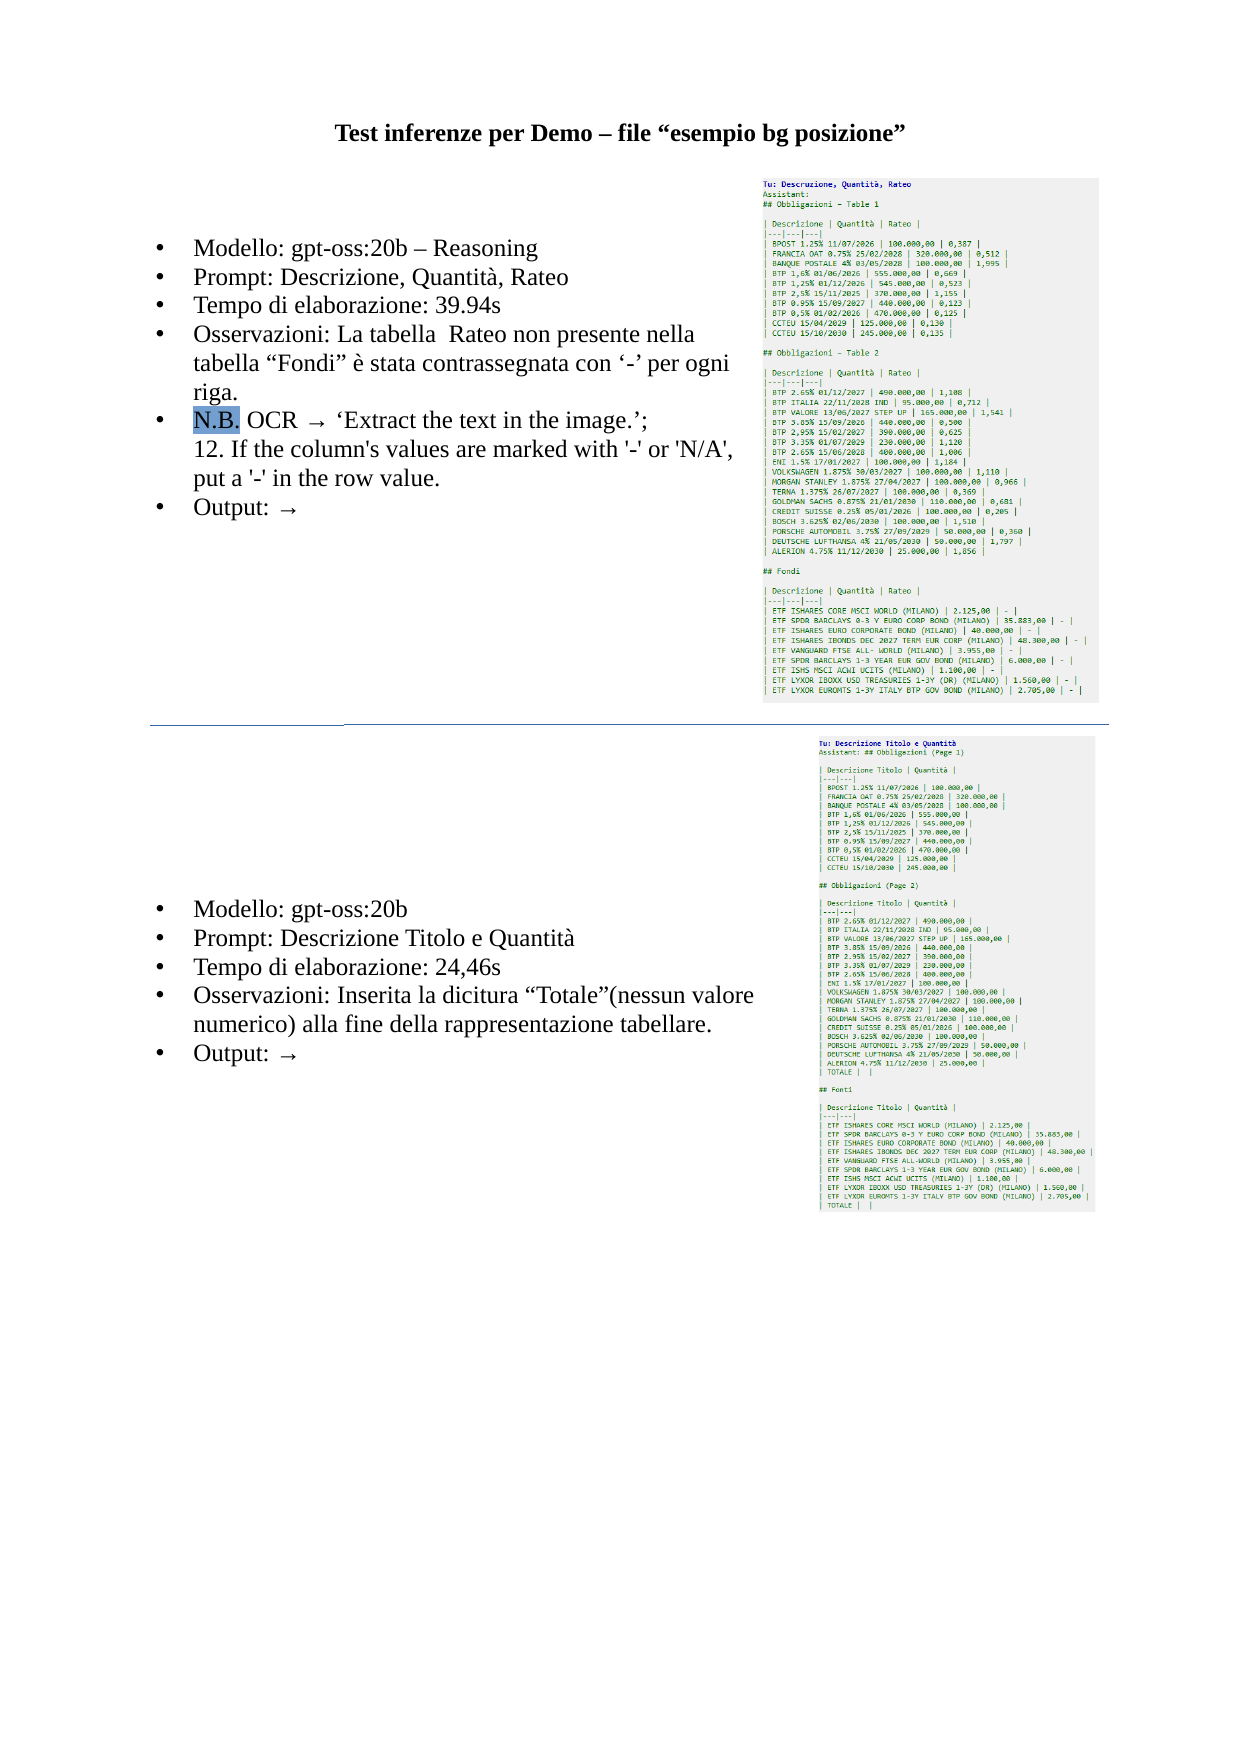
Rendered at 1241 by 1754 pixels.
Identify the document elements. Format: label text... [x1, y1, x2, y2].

list Osservazioni: Inserita la dicitura “Totale”(nessun valore numerico) alla fine della rappresentazione tabellare. [156, 981, 818, 1038]
list [1096, 923, 1122, 952]
list [1096, 894, 1122, 923]
list Prompt: Descrizione Titolo e Quantità [156, 923, 818, 952]
list [1099, 492, 1122, 521]
list [1096, 1038, 1122, 1067]
list Modello: gpt-oss:20b [156, 894, 818, 923]
list [1099, 233, 1122, 262]
list [1099, 291, 1122, 319]
list Output: → [156, 1038, 818, 1067]
list N.B. OCR → ‘Extract the text in the image.’; [156, 406, 762, 434]
list Output: → [156, 492, 762, 521]
list [1096, 952, 1122, 981]
list Tempo di elaborazione: 24,46s [156, 952, 818, 981]
picture [762, 178, 1099, 703]
list Osservazioni: La tabella Rateo non presente nella tabella “Fondi” è stata contrassegnata con ‘-’ per ogni riga. [156, 319, 762, 406]
list Tempo di elaborazione: 39.94s [156, 291, 762, 319]
text Test inferenze per Demo – file “esempio bg posizione” [118, 118, 1122, 147]
list Prompt: Descrizione, Quantità, Rateo [156, 262, 762, 291]
list Modello: gpt-oss:20b – Reasoning [156, 233, 762, 262]
list 12. If the column's values are marked with '-' or 'N/A', put a '-' in the row value. [156, 434, 762, 492]
picture [818, 736, 1096, 1212]
